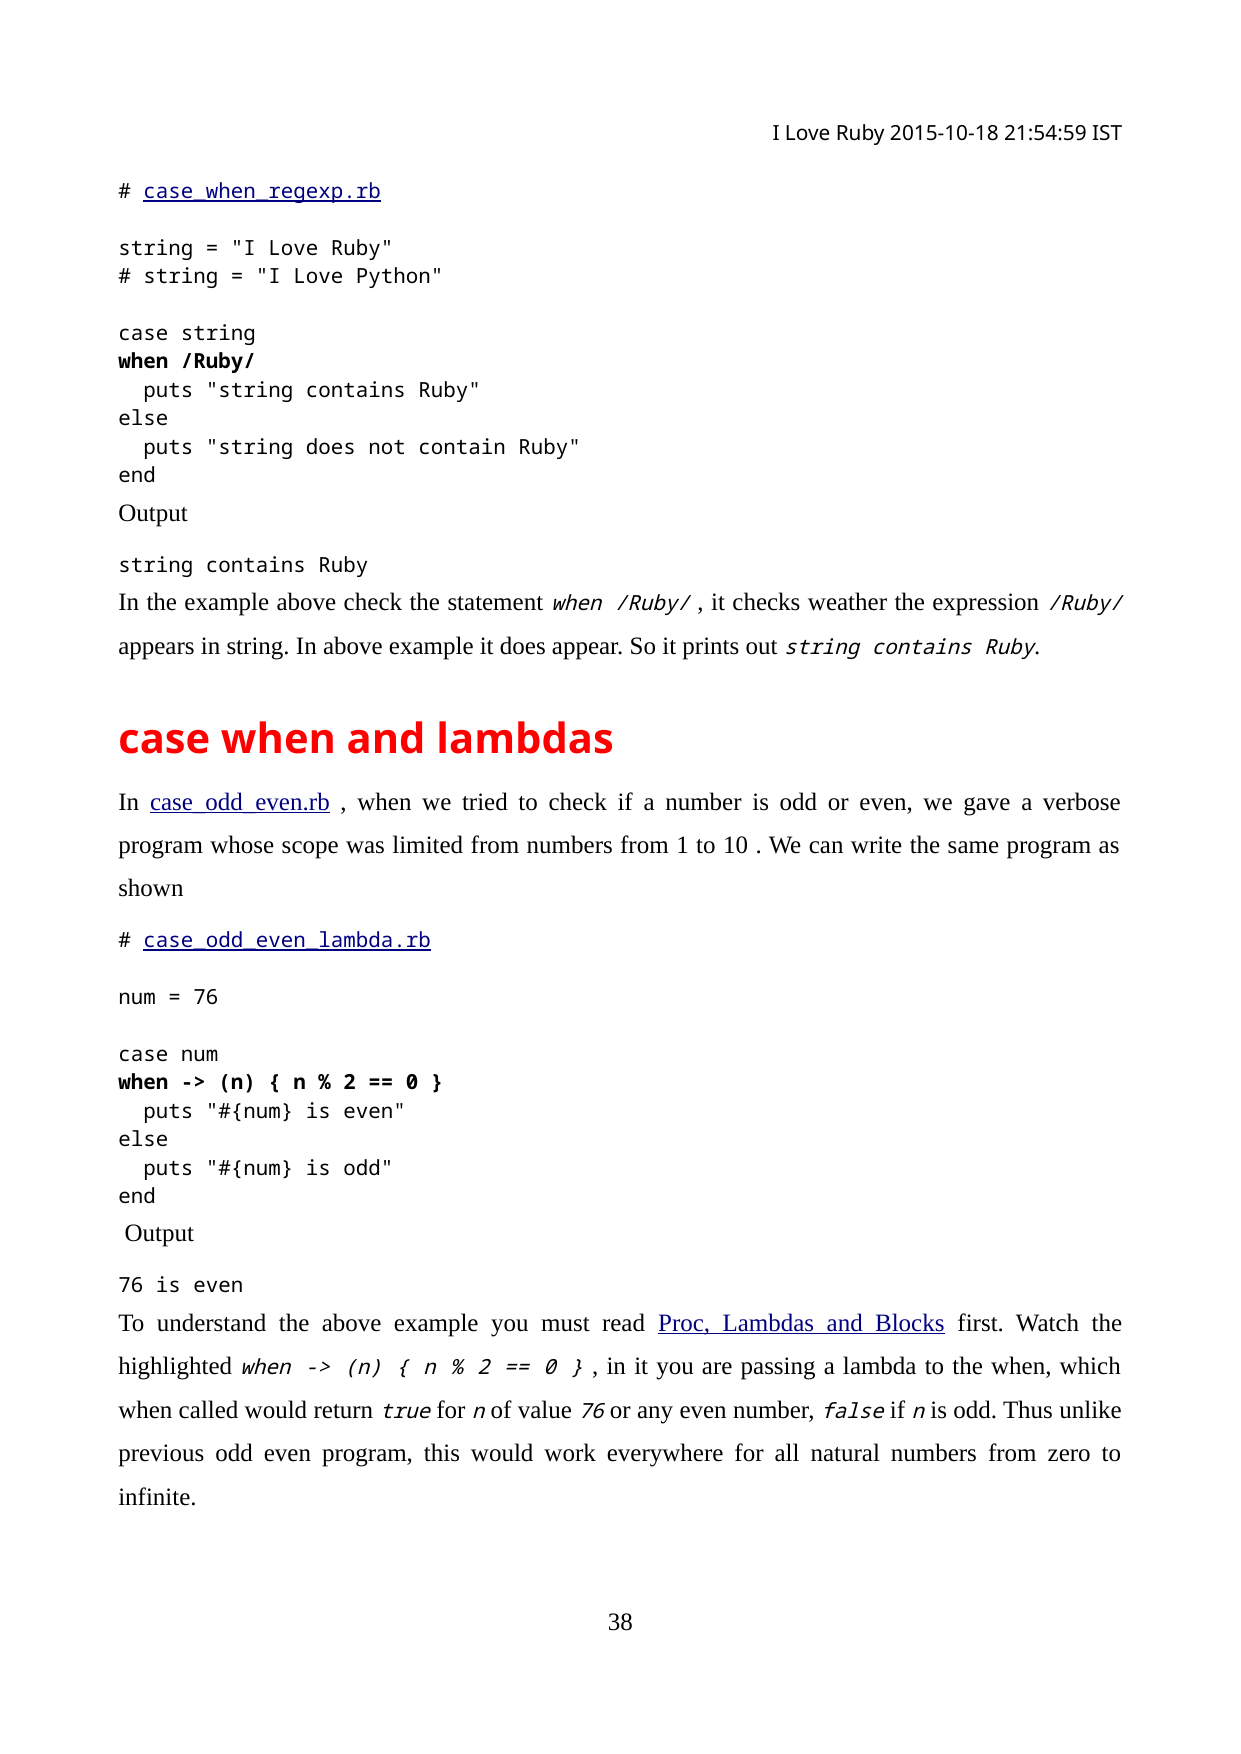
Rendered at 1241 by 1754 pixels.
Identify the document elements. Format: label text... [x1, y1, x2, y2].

text when -> (n) { n % 2 == 0 } [118, 1067, 1122, 1096]
text case string [118, 318, 1122, 347]
text puts "#{num} is even" [118, 1096, 1122, 1124]
subtitle case when and lambdas [118, 709, 1122, 766]
text num = 76 [118, 982, 1122, 1011]
text end [118, 460, 1122, 489]
text # case_when_regexp.rb [118, 176, 1122, 204]
text In case_odd_even.rb , when we tried to check if a number is odd or even, we gave a verbose program whose scope was limited from numbers from 1 to 10 . We can write the same program as shown [118, 787, 1122, 902]
text 76 is even [118, 1270, 1122, 1299]
text Output [118, 498, 1122, 526]
text puts "string does not contain Ruby" [118, 432, 1122, 460]
text # case_odd_even_lambda.rb [118, 925, 1122, 954]
text # string = "I Love Python" [118, 261, 1122, 290]
text To understand the above example you must read Proc, Lambdas and Blocks first. Watch the highlighted when -> (n) { n % 2 == 0 } , in it you are passing a lambda to the when, which when called would return true for n of value 76 or any even number, false if n is odd. Thus unlike previous odd even program, this would work everywhere for all natural numbers from zero to infinite. [118, 1308, 1122, 1510]
text In the example above check the statement when /Ruby/ , it checks weather the expression /Ruby/ appears in string. In above example it does appear. So it prints out string contains Ruby. [118, 587, 1122, 660]
text case num [118, 1039, 1122, 1067]
text string = "I Love Ruby" [118, 233, 1122, 261]
text else [118, 403, 1122, 432]
text end [118, 1181, 1122, 1209]
text puts "string contains Ruby" [118, 375, 1122, 403]
text when /Ruby/ [118, 347, 1122, 375]
text else [118, 1124, 1122, 1153]
text Output [118, 1218, 1122, 1247]
text puts "#{num} is odd" [118, 1153, 1122, 1181]
text string contains Ruby [118, 550, 1122, 578]
